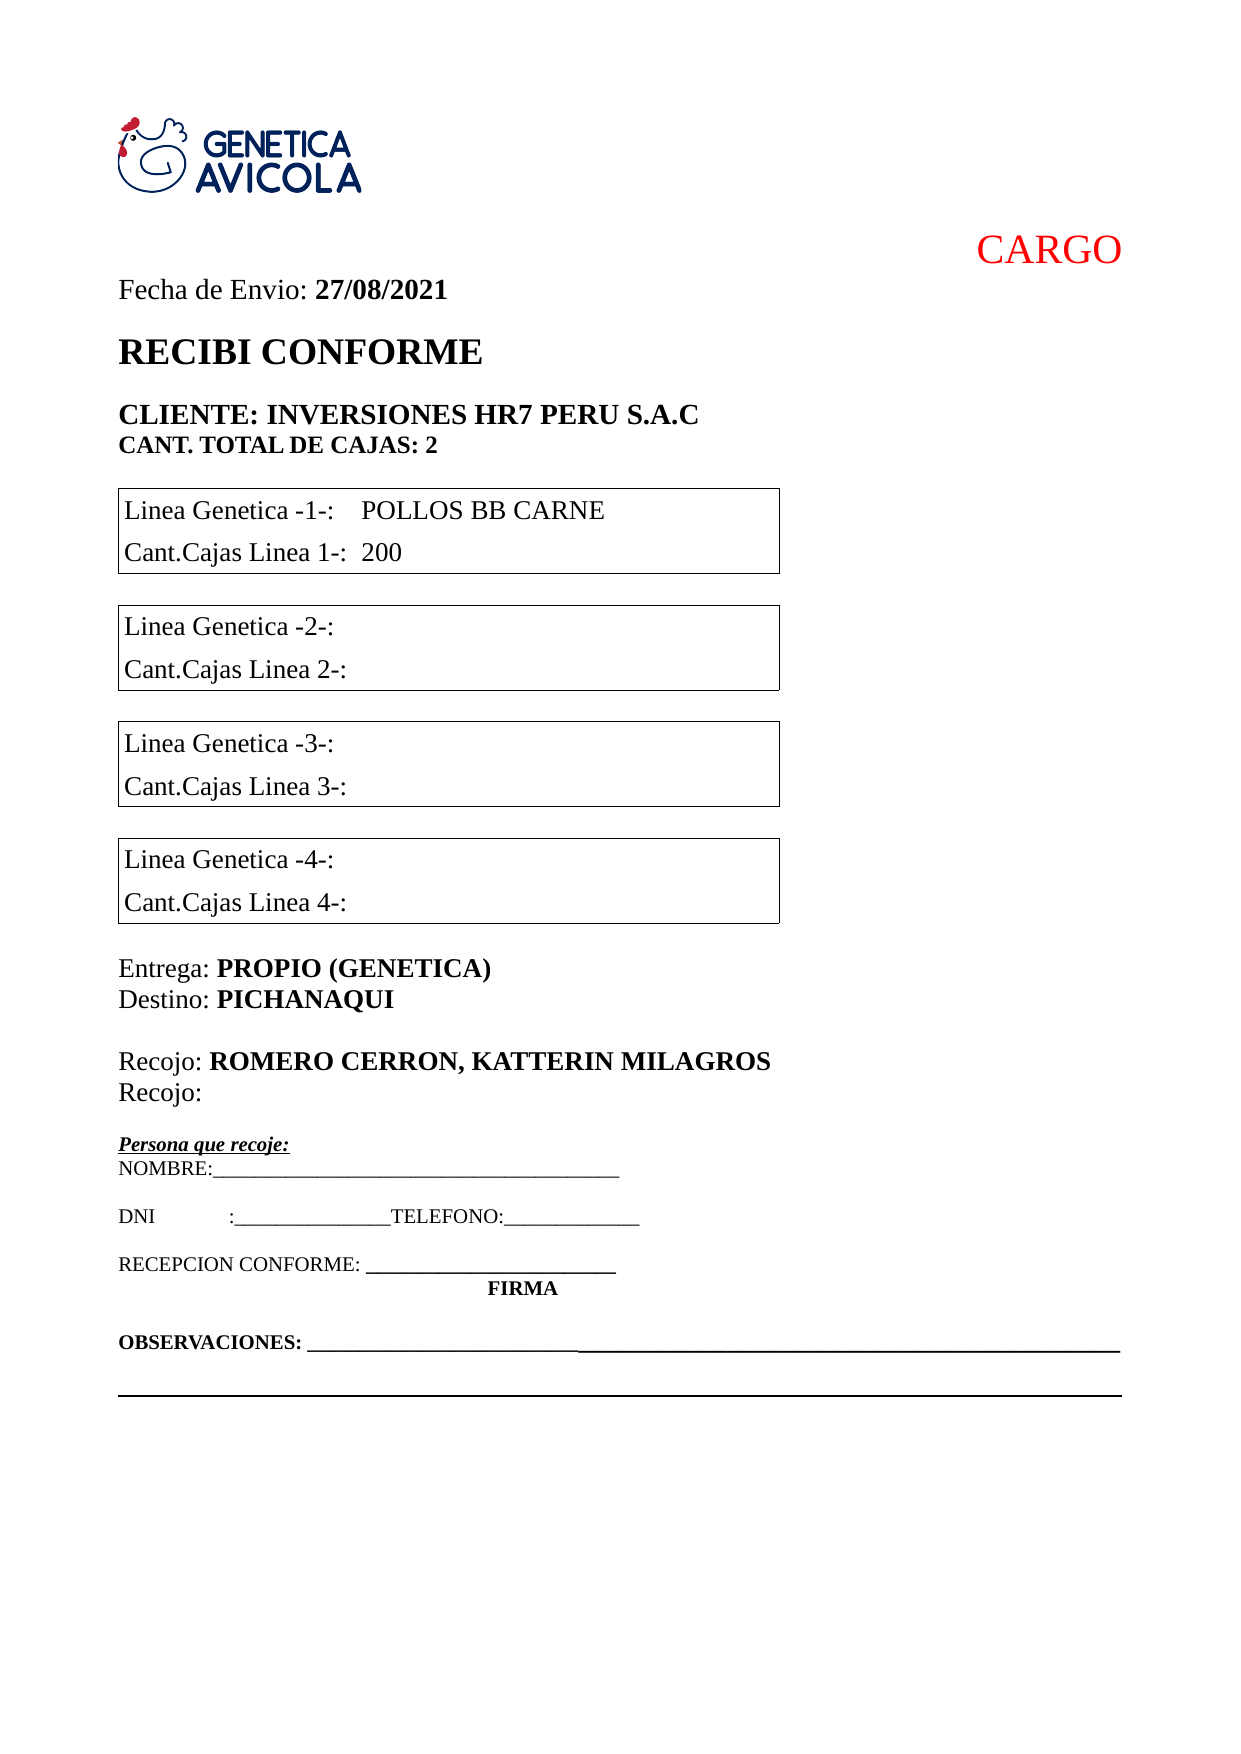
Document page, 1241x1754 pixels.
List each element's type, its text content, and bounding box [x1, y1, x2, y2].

text Persona que recoje: [118, 1132, 1122, 1156]
text CLIENTE: INVERSIONES HR7 PERU S.A.C [118, 397, 1122, 431]
table_cell [356, 691, 779, 721]
text Recojo: [118, 1076, 1122, 1108]
table_cell Linea Genetica -2-: [119, 606, 356, 647]
table_cell [356, 574, 779, 604]
text RECIBI CONFORME [118, 330, 1122, 373]
table_header Linea Genetica -1-: [119, 489, 356, 531]
table_cell [356, 647, 779, 690]
table_cell [356, 764, 779, 806]
text DNI :_______________TELEFONO:_____________ [118, 1204, 1122, 1228]
table_cell [356, 606, 779, 647]
table_header POLLOS BB CARNE [356, 489, 779, 531]
table_cell Linea Genetica -4-: [119, 839, 356, 880]
table_cell Cant.Cajas Linea 3-: [119, 764, 356, 806]
text Entrega: PROPIO (GENETICA) [118, 952, 1122, 983]
text OBSERVACIONES: __________________________________________________________________ [118, 1324, 1122, 1355]
text CARGO [118, 224, 1122, 272]
text FIRMA [118, 1276, 1122, 1300]
text Fecha de Envio: 27/08/2021 [118, 272, 1122, 306]
table_cell Cant.Cajas Linea 1-: [119, 531, 356, 573]
text CANT. TOTAL DE CAJAS: 2 [118, 431, 1122, 459]
table_cell [356, 722, 779, 764]
picture [117, 117, 362, 193]
text NOMBRE:_______________________________________ [118, 1156, 1122, 1180]
table_cell [118, 574, 356, 604]
table_cell Cant.Cajas Linea 2-: [119, 647, 356, 690]
table_cell [356, 880, 779, 923]
text Recojo: ROMERO CERRON, KATTERIN MILAGROS [118, 1045, 1122, 1076]
table_cell Linea Genetica -3-: [119, 722, 356, 764]
text RECEPCION CONFORME: ________________________ [118, 1252, 1122, 1276]
table_cell [356, 807, 779, 838]
table_cell [356, 839, 779, 880]
table_cell [118, 691, 356, 721]
table_cell [118, 807, 356, 838]
table_cell 200 [356, 531, 779, 573]
table_cell Cant.Cajas Linea 4-: [119, 880, 356, 923]
text Destino: PICHANAQUI [118, 983, 1122, 1014]
